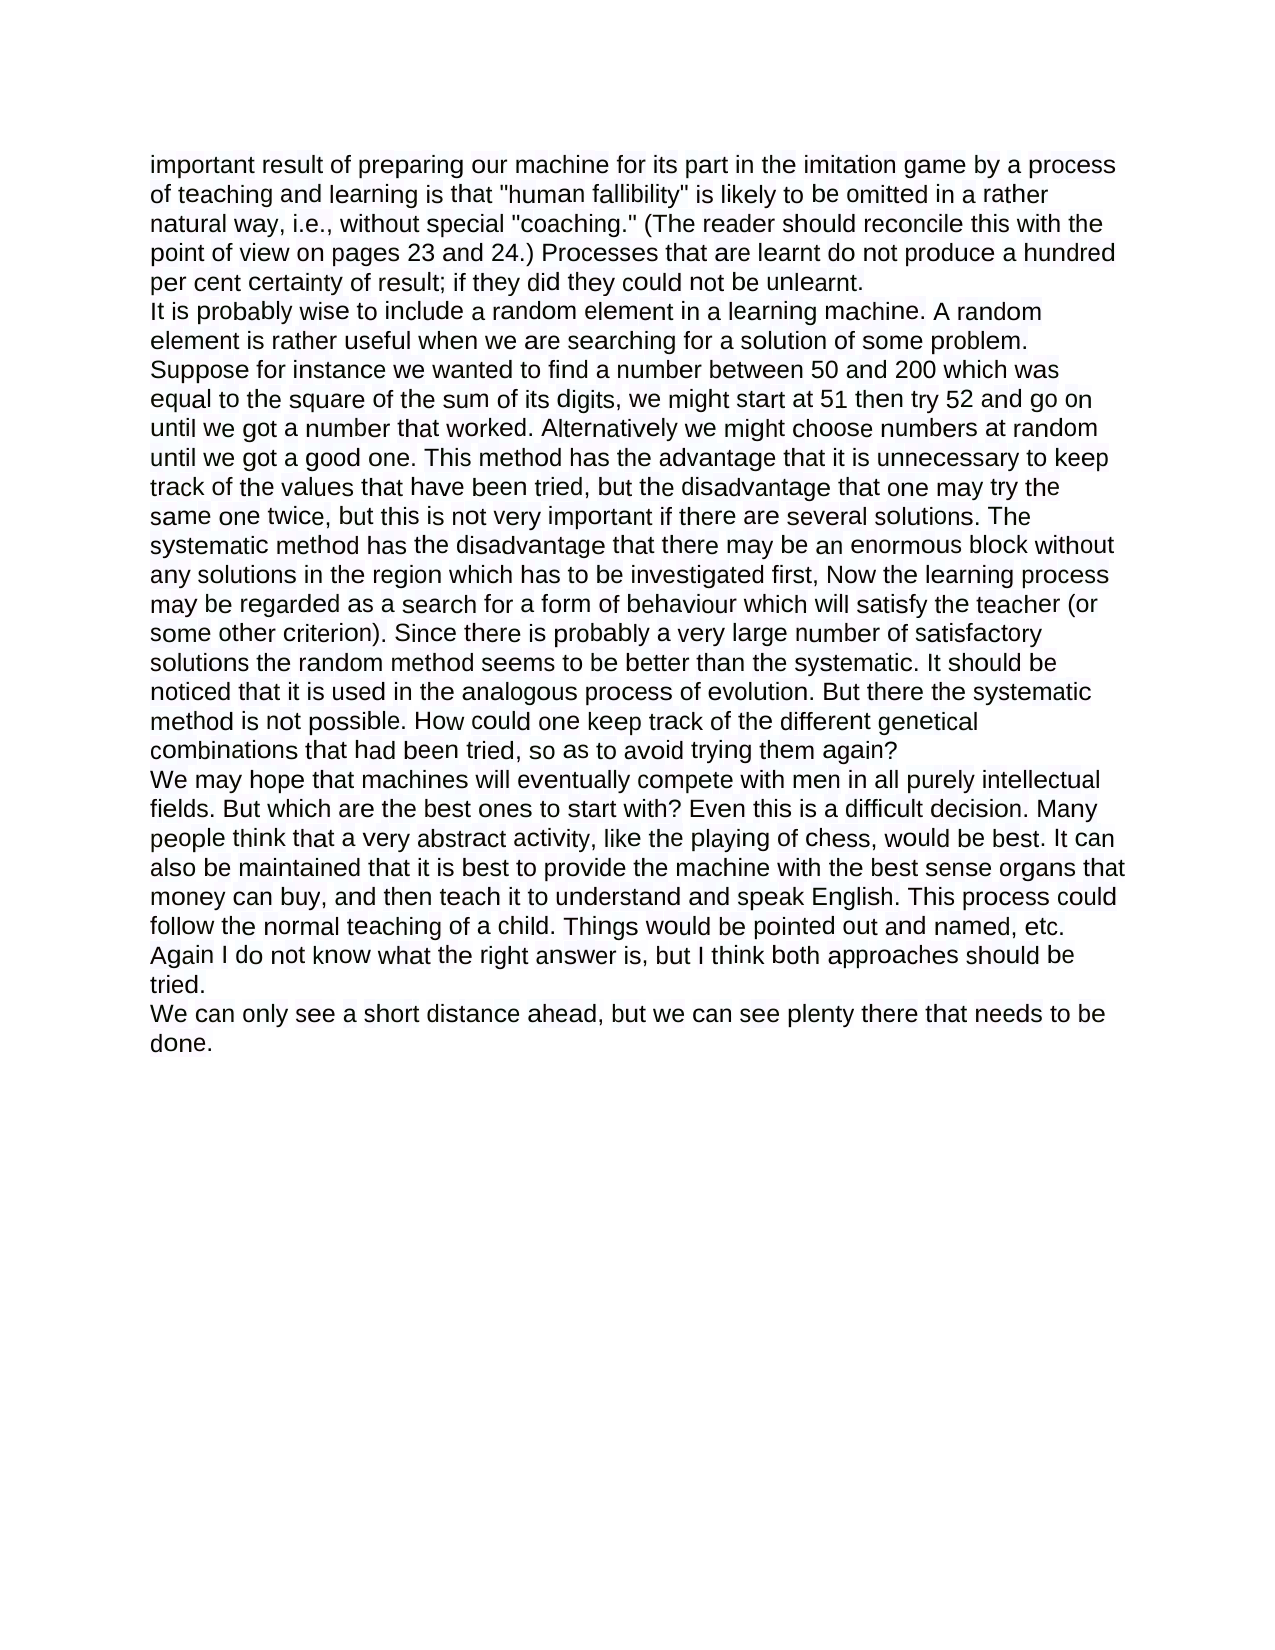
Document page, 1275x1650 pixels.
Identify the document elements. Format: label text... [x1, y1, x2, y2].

text We may hope that machines will eventually compete with men in all purely intellectual fields. But which are the best ones to start with? Even this is a difficult decision. Many people think that a very abstract activity, like the playing of chess, would be best. It can also be maintained that it is best to provide the machine with the best sense organs that money can buy, and then teach it to understand and speak English. This process could follow the normal teaching of a child. Things would be pointed out and named, etc. Again I do not know what the right answer is, but I think both approaches should be tried. [150, 765, 1125, 999]
text An important feature of a learning machine is that its teacher will often be very largely ignorant of quite what is going on inside, although he may still be able to some extent to predict his pupil's behavior. This should apply most strongly to the later education of a machine arising from a child machine of well-tried design (or programme). This is in clear contrast with normal procedure when using a machine to do computations one's object is then to have a clear mental picture of the state of the machine at each moment in the computation. This object can only be achieved with a struggle. The view that "the machine can only do what we know how to order it to do,"' appears strange in face of this. Most of the programmes which we can put into the machine will result in its doing something that we cannot make sense (if at all, or which we regard as completely random behaviour. Intelligent behaviour presumably consists in a departure from the completely disciplined behaviour involved in computation, but a rather slight one, which does not give rise to random behaviour, or to pointless repetitive loops. Another important result of preparing our machine for its part in the imitation game by a process of teaching and learning is that "human fallibility" is likely to be omitted in a rather natural way, i.e., without special "coaching." (The reader should reconcile this with the point of view on pages 23 and 24.) Processes that are learnt do not produce a hundred per cent certainty of result; if they did they could not be unlearnt. [150, 150, 1125, 296]
text We can only see a short distance ahead, but we can see plenty there that needs to be done. [213, 999, 1125, 1057]
text It is probably wise to include a random element in a learning machine. A random element is rather useful when we are searching for a solution of some problem. Suppose for instance we wanted to find a number between 50 and 200 which was equal to the square of the sum of its digits, we might start at 51 then try 52 and go on until we got a number that worked. Alternatively we might choose numbers at random until we got a good one. This method has the advantage that it is unnecessary to keep track of the values that have been tried, but the disadvantage that one may try the same one twice, but this is not very important if there are several solutions. The systematic method has the disadvantage that there may be an enormous block without any solutions in the region which has to be investigated first, Now the learning process may be regarded as a search for a form of behaviour which will satisfy the teacher (or some other criterion). Since there is probably a very large number of satisfactory solutions the random method seems to be better than the systematic. It should be noticed that it is used in the analogous process of evolution. But there the systematic method is not possible. How could one keep track of the different genetical combinations that had been tried, so as to avoid trying them again? [150, 296, 1125, 765]
